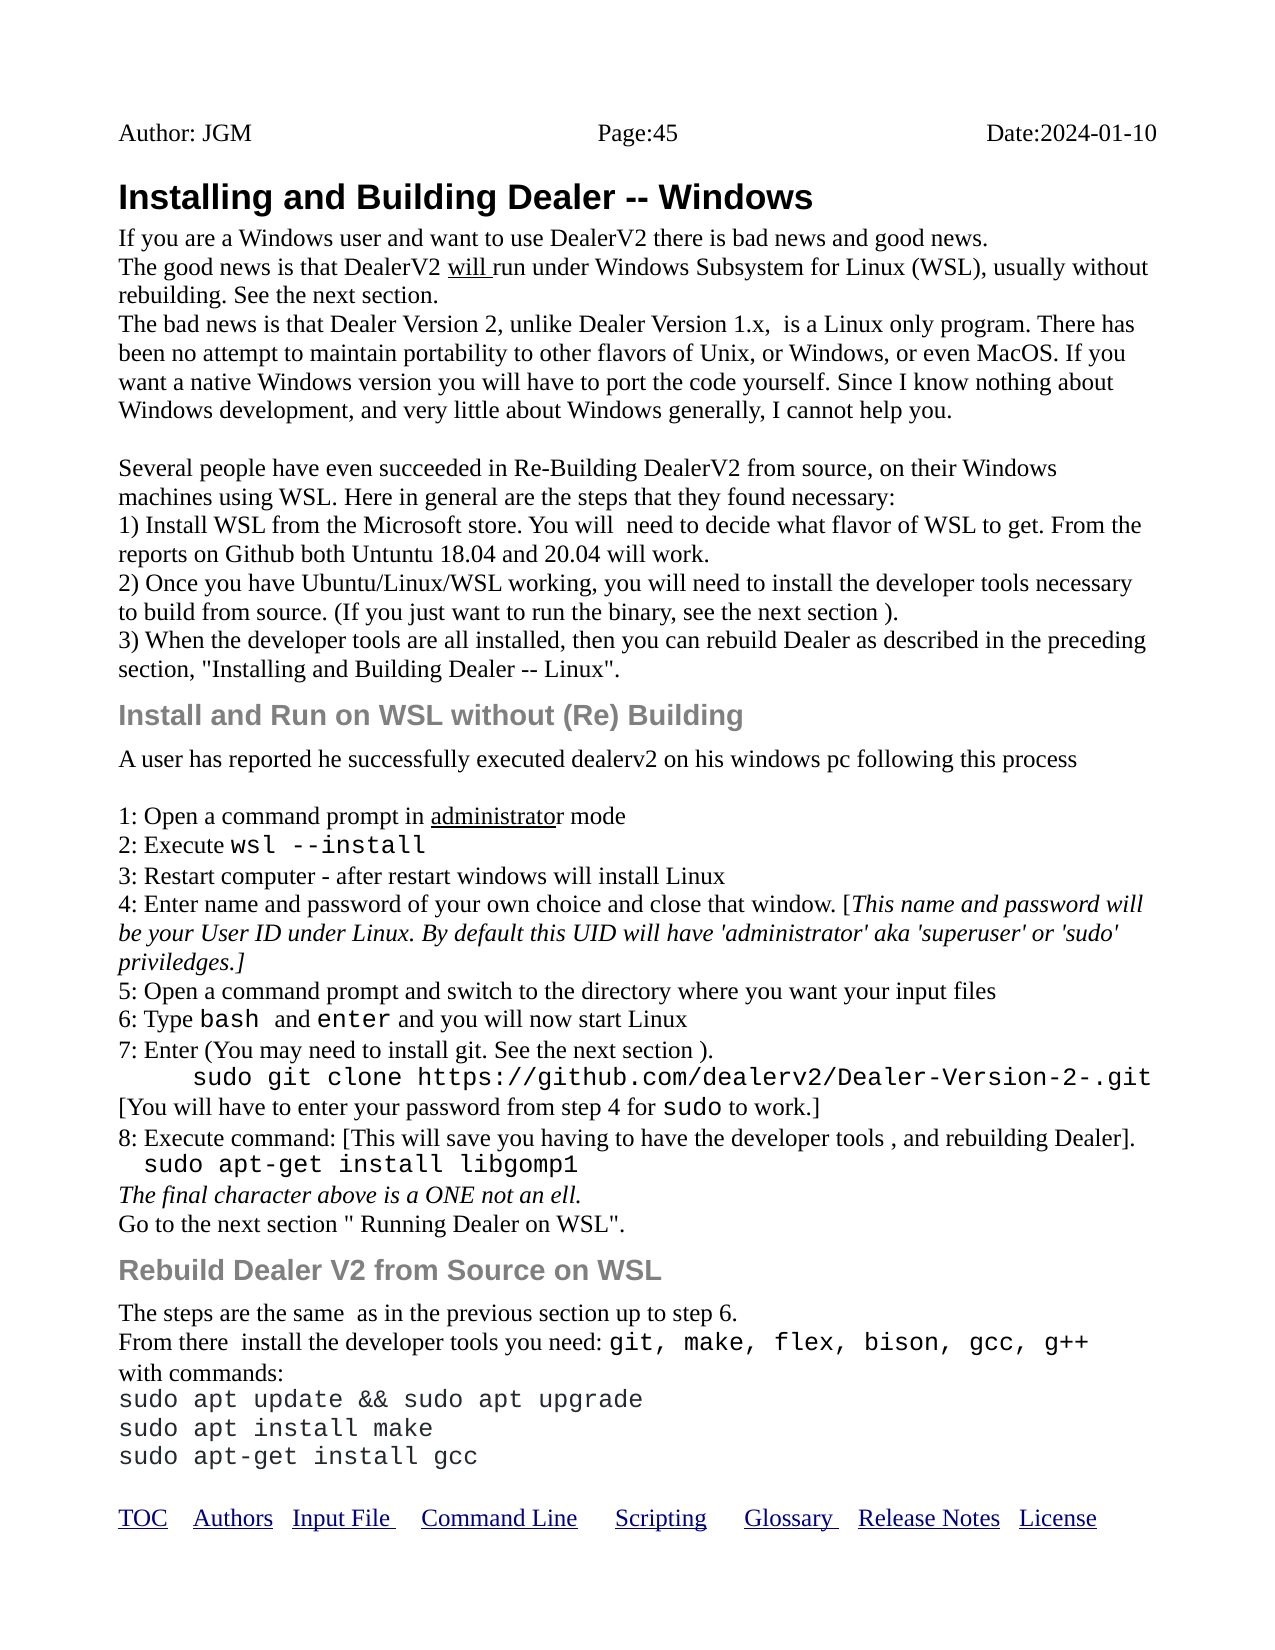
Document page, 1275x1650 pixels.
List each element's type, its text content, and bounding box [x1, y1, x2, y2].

text If you are a Windows user and want to use DealerV2 there is bad news and good news. [118, 223, 1157, 252]
text From there install the developer tools you need: git, make, flex, bison, gcc, g++ [118, 1327, 1157, 1358]
subtitle Installing and Building Dealer -- Windows [118, 176, 1157, 217]
text 2: Execute wsl --install [118, 830, 1157, 861]
text sudo apt-get install libgomp1 [118, 1152, 1157, 1180]
text sudo git clone https://github.com/dealerv2/Dealer-Version-2-.git [You will have to enter your password from step 4 for sudo to work.] [118, 1064, 1157, 1123]
text 7: Enter (You may need to install git. See the next section ). [118, 1035, 1157, 1064]
subtitle Install and Run on WSL without (Re) Building [118, 698, 1157, 731]
text 3: Restart computer - after restart windows will install Linux [118, 861, 1157, 889]
text The bad news is that Dealer Version 2, unlike Dealer Version 1.x, is a Linux only program. There has been no attempt to maintain portability to other flavors of Unix, or Windows, or even MacOS. If you want a native Windows version you will have to port the code yourself. Since I know nothing about Windows development, and very little about Windows generally, I cannot help you. [118, 309, 1157, 424]
text 5: Open a command prompt and switch to the directory where you want your input files [118, 976, 1157, 1004]
text The steps are the same as in the previous section up to step 6. [118, 1298, 1157, 1327]
text The good news is that DealerV2 will run under Windows Subsystem for Linux (WSL), usually without rebuilding. See the next section. [118, 252, 1157, 309]
text 2) Once you have Ubuntu/Linux/WSL working, you will need to install the developer tools necessary to build from source. (If you just want to run the binary, see the next section ). [118, 568, 1157, 626]
text 3) When the developer tools are all installed, then you can rebuild Dealer as described in the preceding section, "Installing and Building Dealer -- Linux". [118, 626, 1157, 683]
subtitle Rebuild Dealer V2 from Source on WSL [118, 1252, 1157, 1286]
text 8: Execute command: [This will save you having to have the developer tools , and rebuilding Dealer]. [118, 1123, 1157, 1152]
text Go to the next section " Running Dealer on WSL". [118, 1209, 1157, 1238]
text with commands: [118, 1358, 1157, 1387]
text The final character above is a ONE not an ell. [118, 1180, 1157, 1209]
text 1: Open a command prompt in administrator mode [118, 801, 1157, 830]
text sudo apt update && sudo apt upgrade sudo apt install make sudo apt-get install gcc [118, 1387, 1157, 1472]
text 6: Type bash and enter and you will now start Linux [118, 1004, 1157, 1035]
text A user has reported he successfully executed dealerv2 on his windows pc following this process [118, 744, 1157, 772]
text 4: Enter name and password of your own choice and close that window. [This name and password will be your User ID under Linux. By default this UID will have 'administrator' aka 'superuser' or 'sudo' priviledges.] [118, 889, 1157, 976]
text 1) Install WSL from the Microsoft store. You will need to decide what flavor of WSL to get. From the reports on Github both Untuntu 18.04 and 20.04 will work. [118, 511, 1157, 568]
text Several people have even succeeded in Re-Building DealerV2 from source, on their Windows machines using WSL. Here in general are the steps that they found necessary: [118, 453, 1157, 511]
